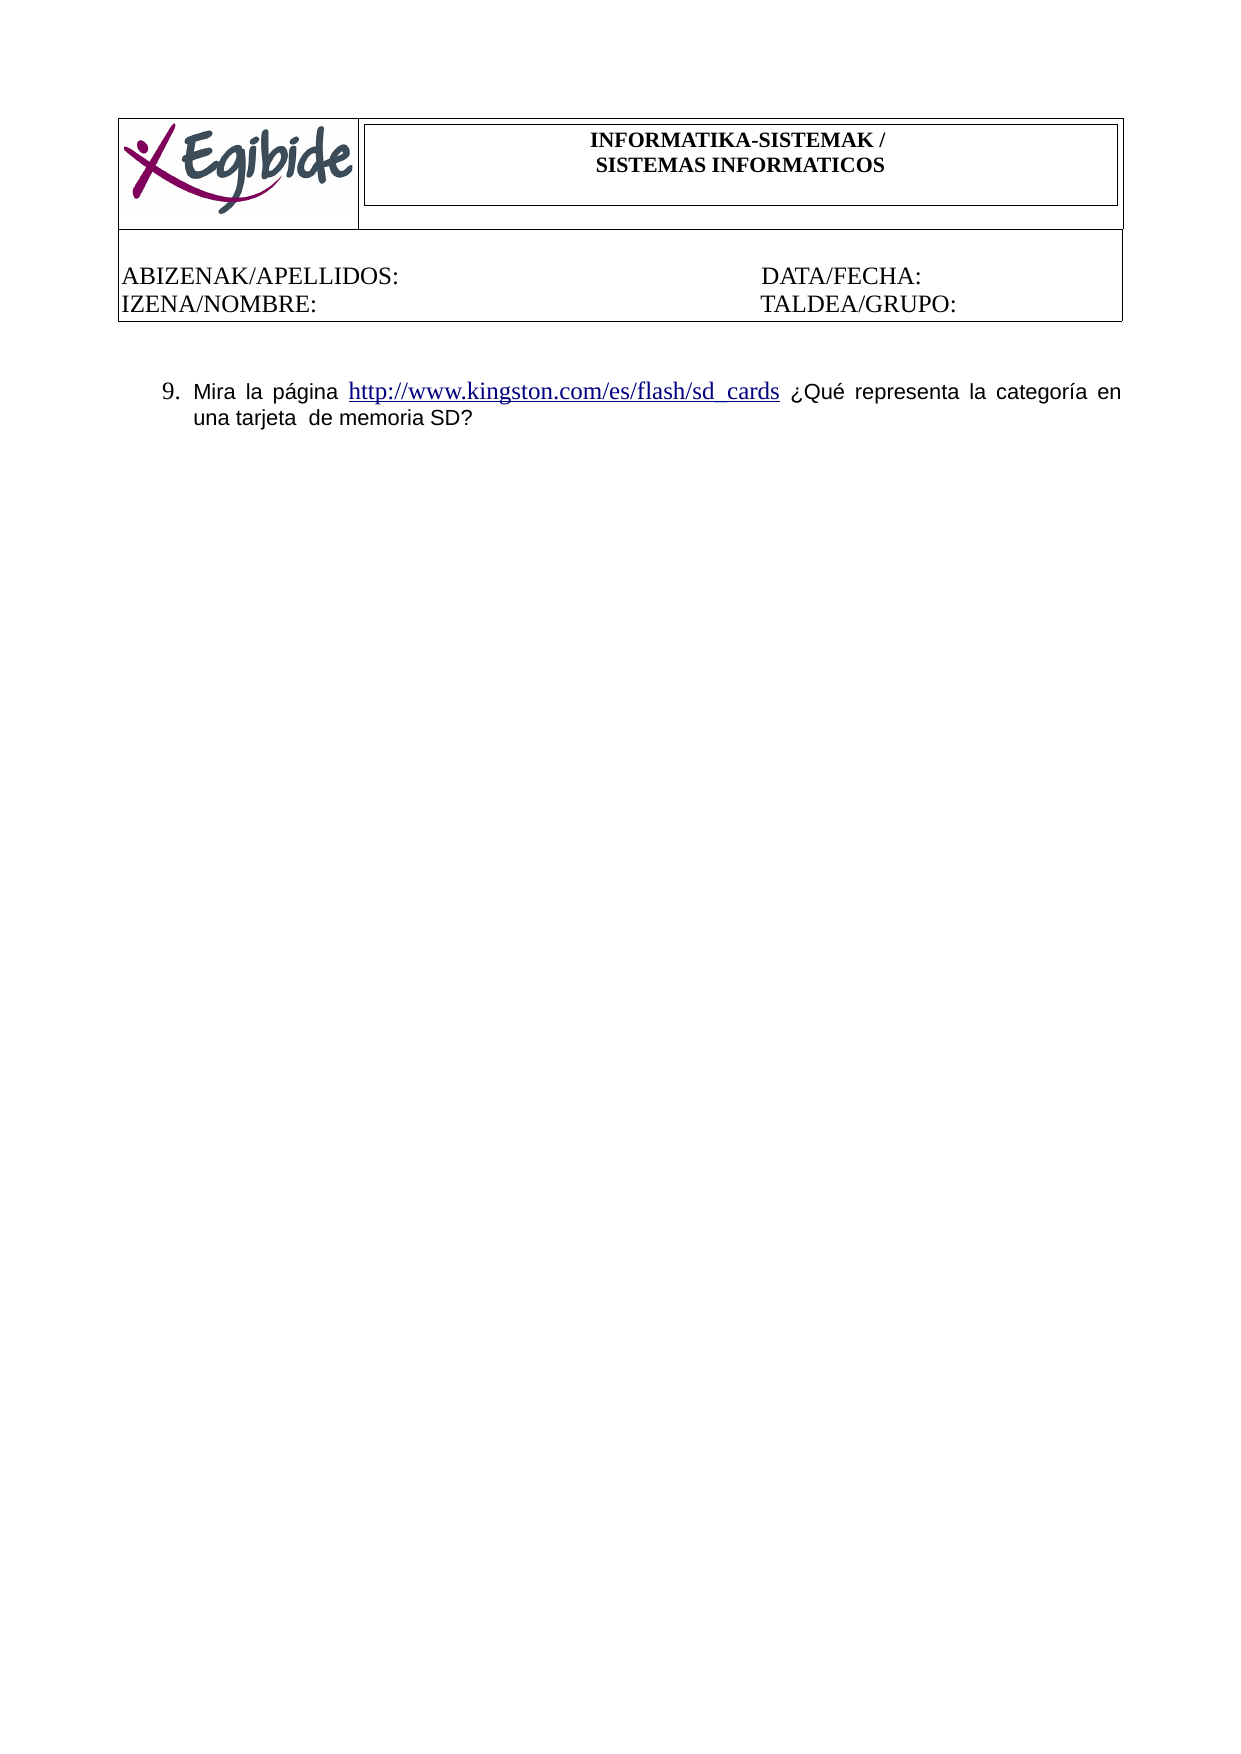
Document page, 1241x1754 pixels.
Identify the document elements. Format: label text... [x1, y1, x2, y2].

picture [123, 123, 353, 214]
list Mira la página http://www.kingston.com/es/flash/sd_cards ¿Qué representa la categoría en una tarjeta de memoria SD? [156, 376, 1122, 430]
